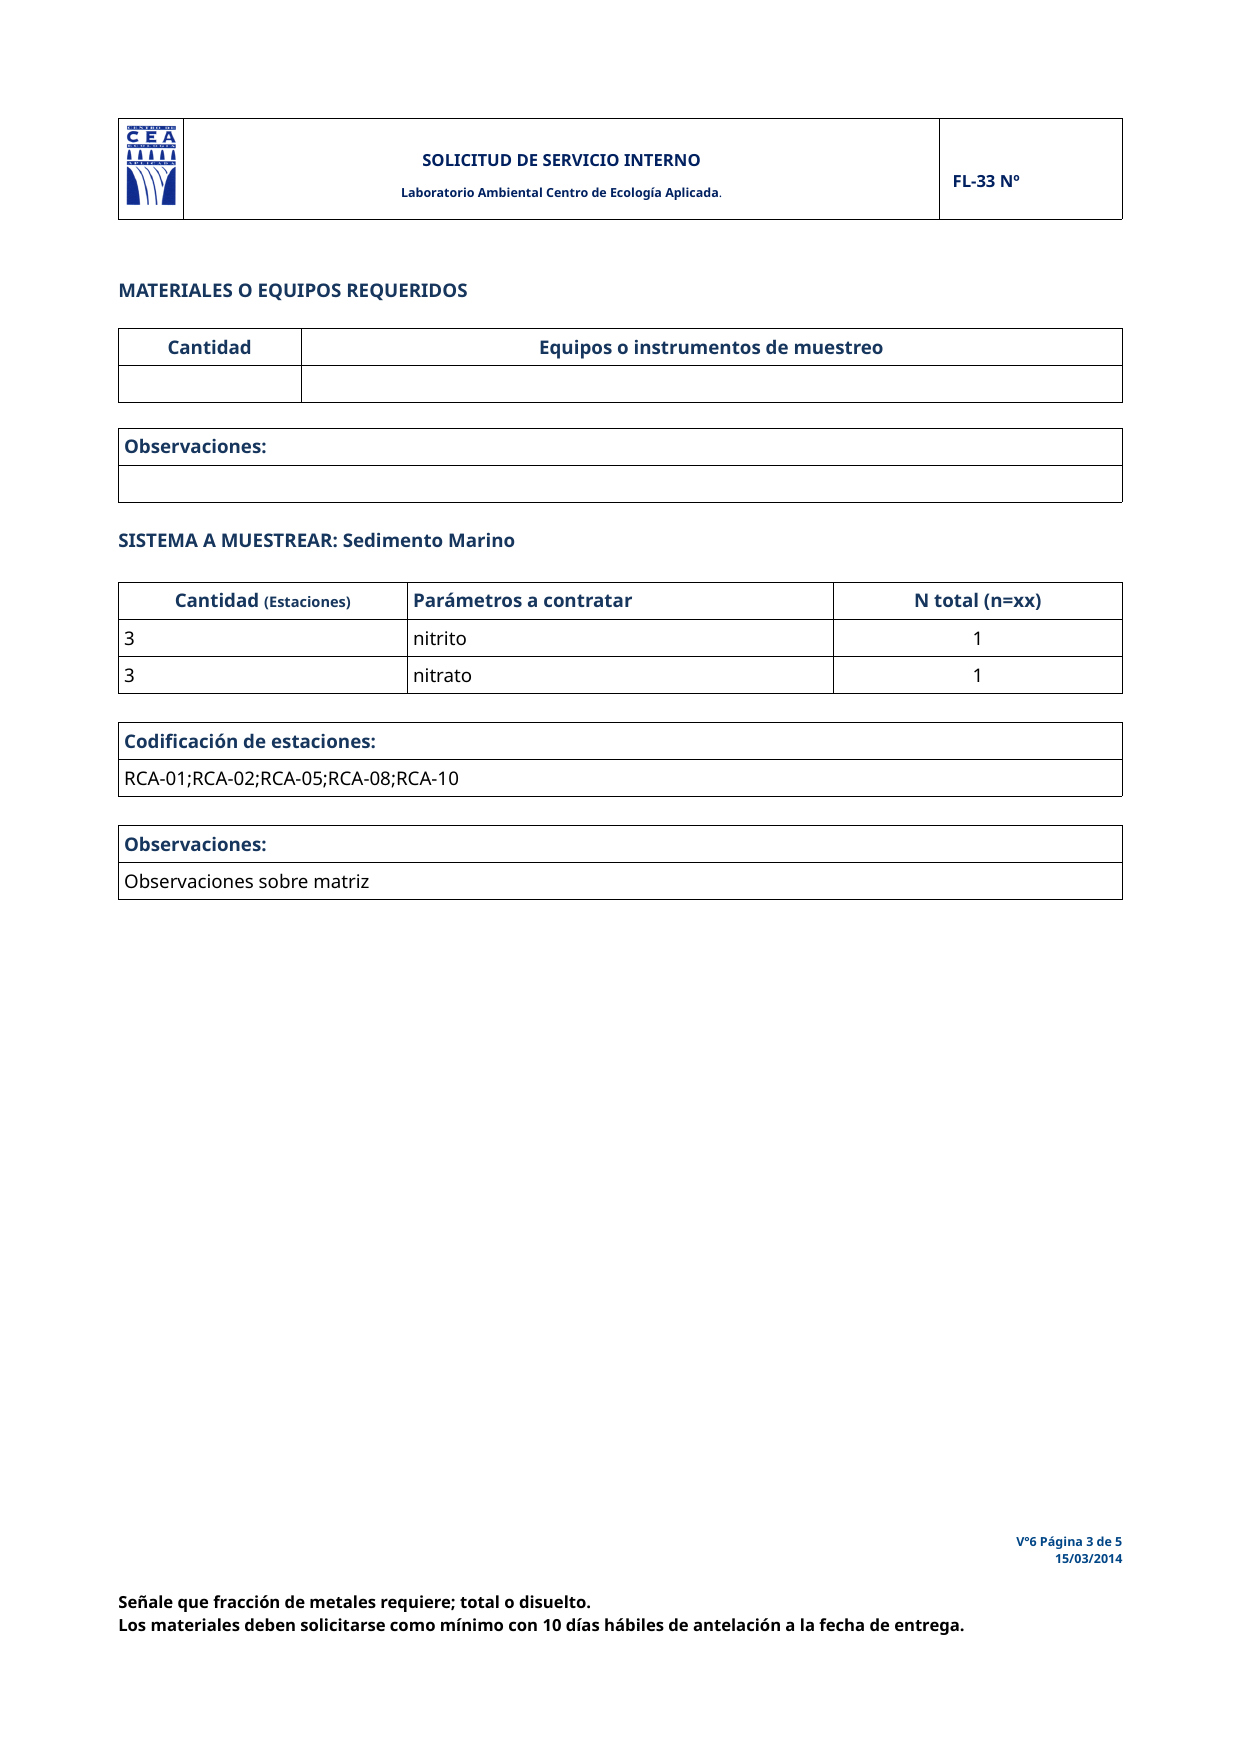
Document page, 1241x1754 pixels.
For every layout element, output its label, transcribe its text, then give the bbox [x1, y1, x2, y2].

table_cell 1 [834, 620, 1122, 656]
table_cell 3 [119, 620, 407, 656]
text SISTEMA A MUESTREAR: Sedimento Marino [118, 528, 1122, 553]
table_cell [119, 466, 1122, 502]
table_header Observaciones: [119, 826, 1122, 862]
table_cell 1 [834, 657, 1122, 693]
table_cell nitrato [408, 657, 833, 693]
text MATERIALES O EQUIPOS REQUERIDOS [118, 277, 1122, 303]
table_cell 3 [119, 657, 407, 693]
table_header N total (n=xx) [834, 583, 1122, 619]
table_cell Observaciones sobre matriz [119, 863, 1122, 899]
table_header Observaciones: [119, 429, 1122, 465]
table_header Cantidad (Estaciones) [119, 583, 407, 619]
table_cell [302, 366, 1122, 402]
table_header Cantidad [119, 329, 301, 365]
table_header Codificación de estaciones: [119, 723, 1122, 759]
table_cell RCA-01;RCA-02;RCA-05;RCA-08;RCA-10 [119, 760, 1122, 796]
picture [124, 123, 179, 207]
table_header Parámetros a contratar [408, 583, 833, 619]
table_cell nitrito [408, 620, 833, 656]
table_header Equipos o instrumentos de muestreo [302, 329, 1122, 365]
table_cell [119, 366, 301, 402]
